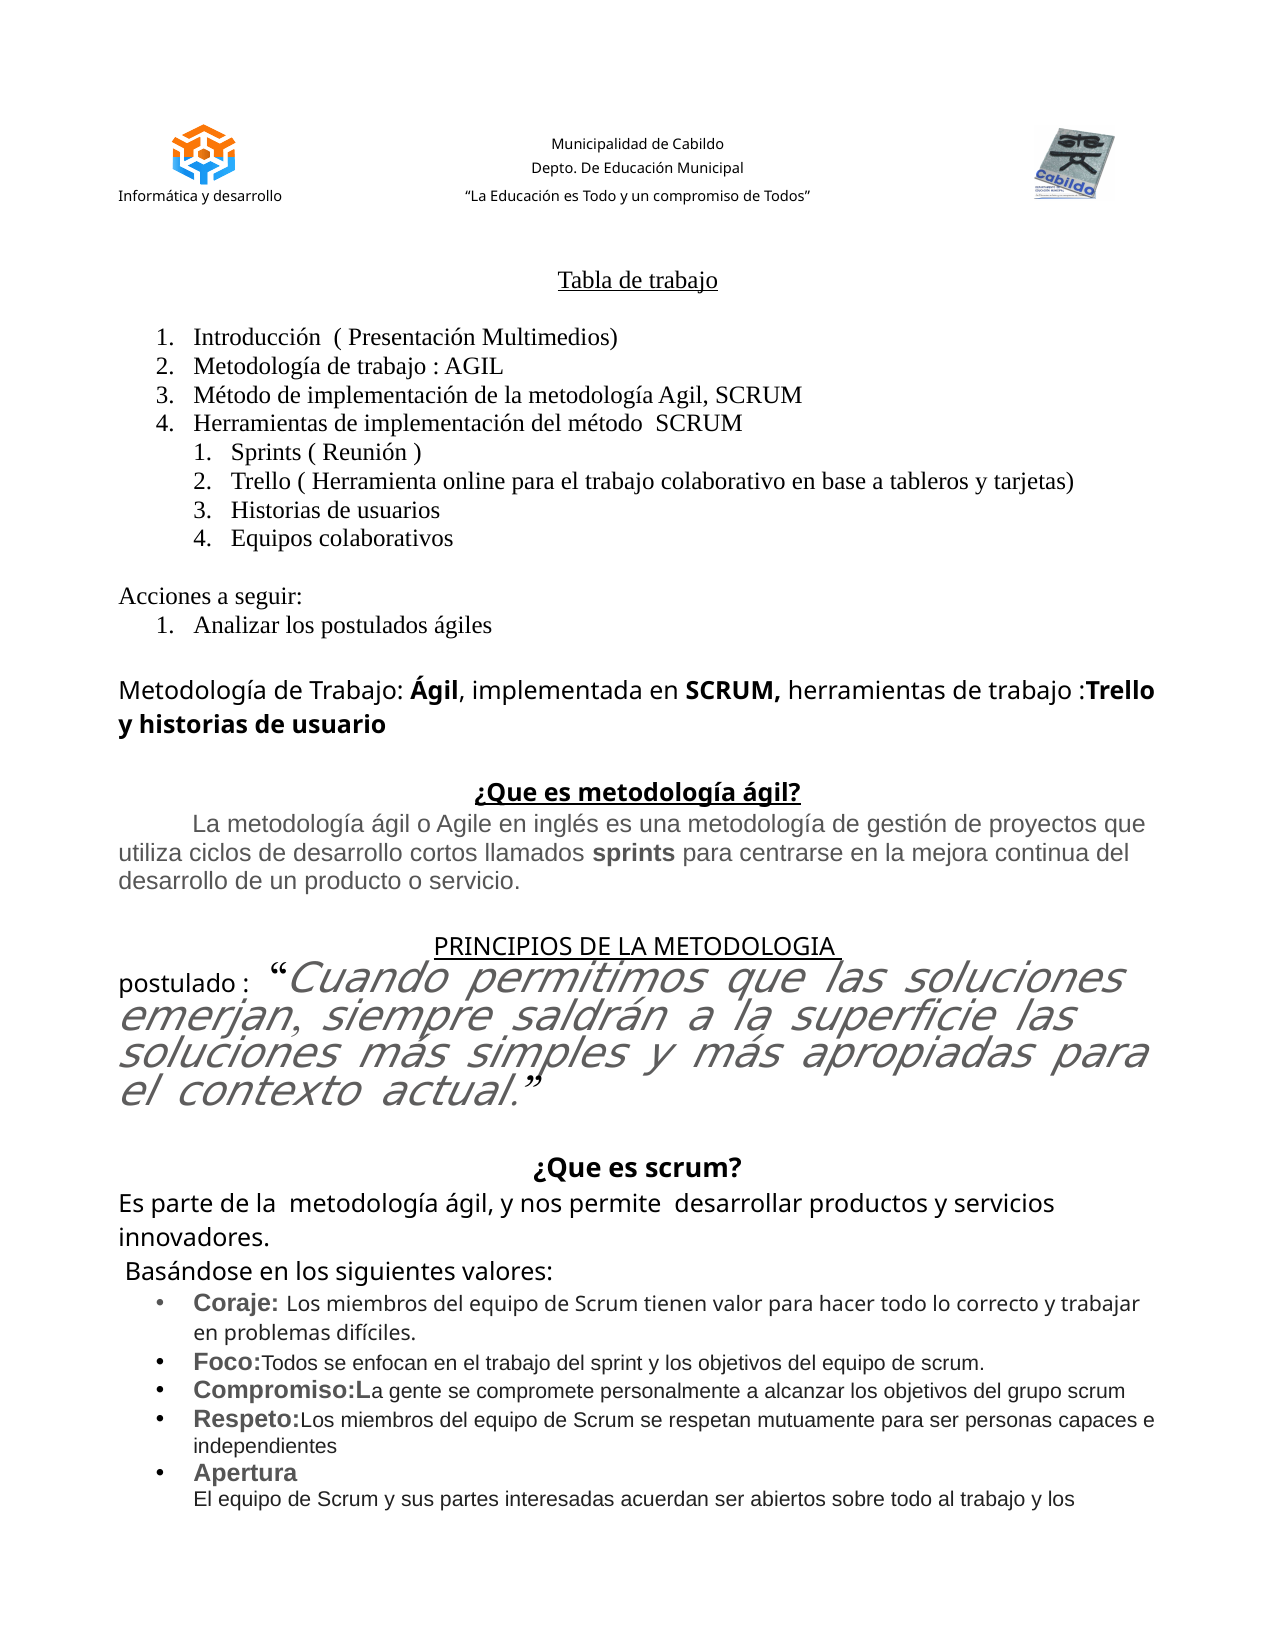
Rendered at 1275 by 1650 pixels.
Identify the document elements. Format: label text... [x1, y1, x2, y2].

list Foco:Todos se enfocan en el trabajo del sprint y los objetivos del equipo de scrum. [156, 1347, 1157, 1375]
picture [168, 123, 238, 186]
text ¿Que es metodología ágil? [118, 775, 1157, 809]
list Analizar los postulados ágiles [156, 610, 1157, 638]
text La metodología ágil o Agile en inglés es una metodología de gestión de proyectos que utiliza ciclos de desarrollo cortos llamados sprints para centrarse en la mejora continua del desarrollo de un producto o servicio. [118, 809, 1157, 895]
text Es parte de la metodología ágil, y nos permite desarrollar productos y servicios innovadores. [118, 1186, 1157, 1254]
list Equipos colaborativos [193, 523, 1157, 552]
text Basándose en los siguientes valores: [118, 1254, 1157, 1288]
list Respeto:Los miembros del equipo de Scrum se respetan mutuamente para ser personas capaces e independientes [156, 1404, 1157, 1458]
list Herramientas de implementación del método SCRUM [156, 408, 1157, 437]
picture [1033, 125, 1115, 201]
text Tabla de trabajo [118, 265, 1157, 293]
text Metodología de Trabajo: Ágil, implementada en SCRUM, herramientas de trabajo :Trello y historias de usuario [118, 672, 1157, 741]
text Acciones a seguir: [118, 581, 1157, 610]
text postulado : “Cuando permitimos que las soluciones emerjan, siempre saldrán a la superficie las soluciones más simples y más apropiadas para el contexto actual.” [118, 963, 1157, 1115]
list Metodología de trabajo : AGIL [156, 351, 1157, 380]
list Trello ( Herramienta online para el trabajo colaborativo en base a tableros y tarjetas) [193, 466, 1157, 495]
text PRINCIPIOS DE LA METODOLOGIA [118, 929, 1157, 963]
text ¿Que es scrum? [118, 1149, 1157, 1186]
list Método de implementación de la metodología Agil, SCRUM [156, 380, 1157, 408]
list Historias de usuarios [193, 495, 1157, 523]
list Introducción ( Presentación Multimedios) [156, 322, 1157, 351]
list Coraje: Los miembros del equipo de Scrum tienen valor para hacer todo lo correcto y trabajar en problemas difíciles. [156, 1288, 1157, 1347]
list Sprints ( Reunión ) [193, 437, 1157, 466]
list Apertura El equipo de Scrum y sus partes interesadas acuerdan ser abiertos sobre todo al trabajo y los [156, 1458, 1157, 1511]
list Compromiso:La gente se compromete personalmente a alcanzar los objetivos del grupo scrum [156, 1375, 1157, 1404]
